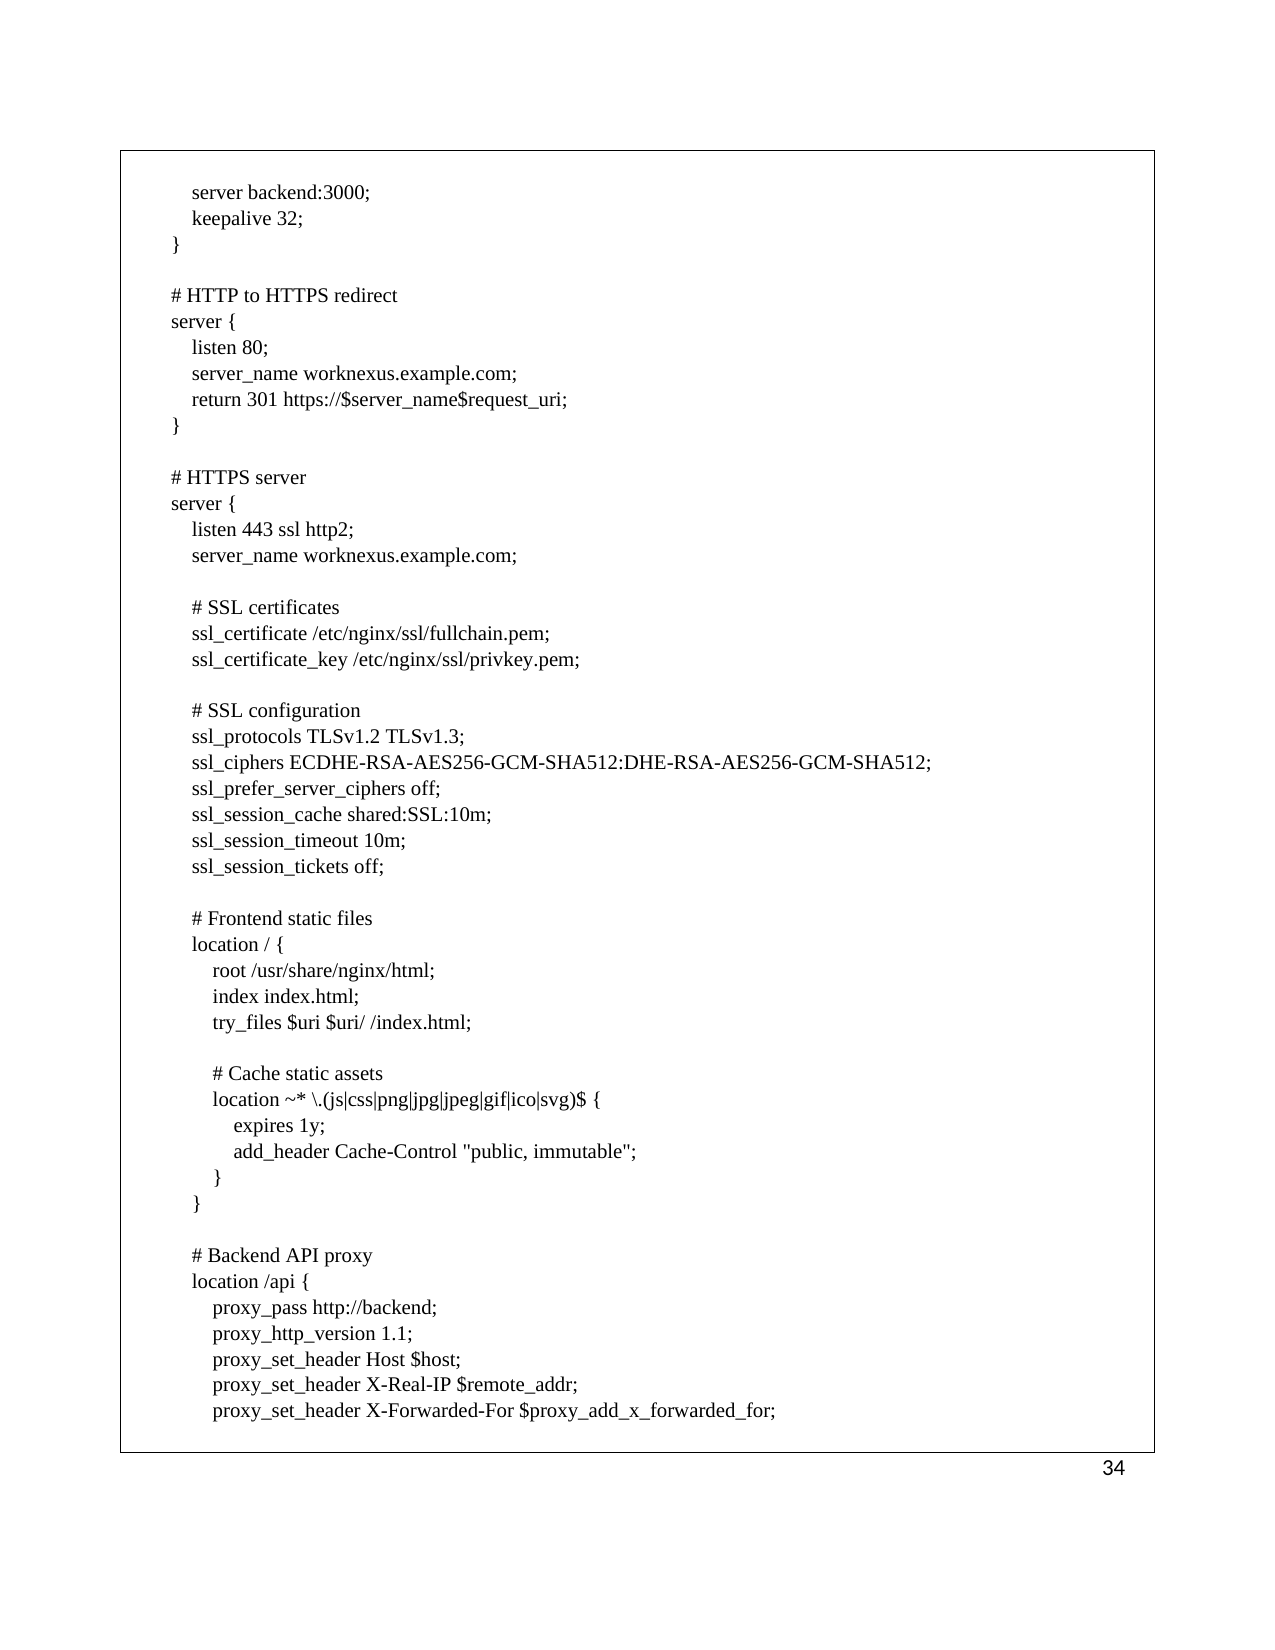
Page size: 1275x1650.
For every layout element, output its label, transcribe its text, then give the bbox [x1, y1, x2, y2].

text ssl_session_tickets off; [121, 824, 1154, 876]
text location / { [121, 902, 1154, 928]
text # Cache static assets [121, 1031, 1154, 1057]
text location ~* \.(js|css|png|jpg|jpeg|gif|ico|svg)$ { [121, 1057, 1154, 1083]
text # Backend API proxy [121, 1213, 1154, 1239]
text proxy_set_header X-Forwarded-For $proxy_add_x_forwarded_for; [121, 1369, 1154, 1452]
text server { [121, 461, 1154, 487]
text # Frontend static files [121, 876, 1154, 902]
text # HTTPS server [121, 435, 1154, 461]
text root /usr/share/nginx/html; [121, 928, 1154, 954]
text keepalive 32; [121, 176, 1154, 202]
text location /api { [121, 1239, 1154, 1265]
text # SSL certificates [121, 565, 1154, 591]
text index index.html; [121, 954, 1154, 980]
text ssl_ciphers ECDHE-RSA-AES256-GCM-SHA512:DHE-RSA-AES256-GCM-SHA512; [121, 721, 1154, 747]
text server { [121, 280, 1154, 306]
text } [121, 202, 1154, 254]
text proxy_set_header X-Real-IP $remote_addr; [121, 1343, 1154, 1369]
text ssl_session_cache shared:SSL:10m; [121, 772, 1154, 798]
text try_files $uri $uri/ /index.html; [121, 980, 1154, 1031]
text ssl_protocols TLSv1.2 TLSv1.3; [121, 695, 1154, 721]
text # HTTP to HTTPS redirect [121, 254, 1154, 280]
text } [121, 383, 1154, 435]
text add_header Cache-Control "public, immutable"; [121, 1109, 1154, 1135]
text listen 80; [121, 306, 1154, 332]
text proxy_pass http://backend; [121, 1265, 1154, 1291]
text server_name worknexus.example.com; [121, 332, 1154, 357]
text ssl_prefer_server_ciphers off; [121, 747, 1154, 772]
text ssl_certificate_key /etc/nginx/ssl/privkey.pem; [121, 617, 1154, 669]
text ssl_session_timeout 10m; [121, 798, 1154, 824]
text # SSL configuration [121, 669, 1154, 695]
text server_name worknexus.example.com; [121, 513, 1154, 565]
text } [121, 1135, 1154, 1161]
text listen 443 ssl http2; [121, 487, 1154, 513]
text proxy_http_version 1.1; [121, 1291, 1154, 1317]
text expires 1y; [121, 1083, 1154, 1109]
text } [121, 1161, 1154, 1213]
text proxy_set_header Host $host; [121, 1317, 1154, 1343]
text return 301 https://$server_name$request_uri; [121, 357, 1154, 383]
text ssl_certificate /etc/nginx/ssl/fullchain.pem; [121, 591, 1154, 617]
text server backend:3000; [121, 151, 1154, 176]
